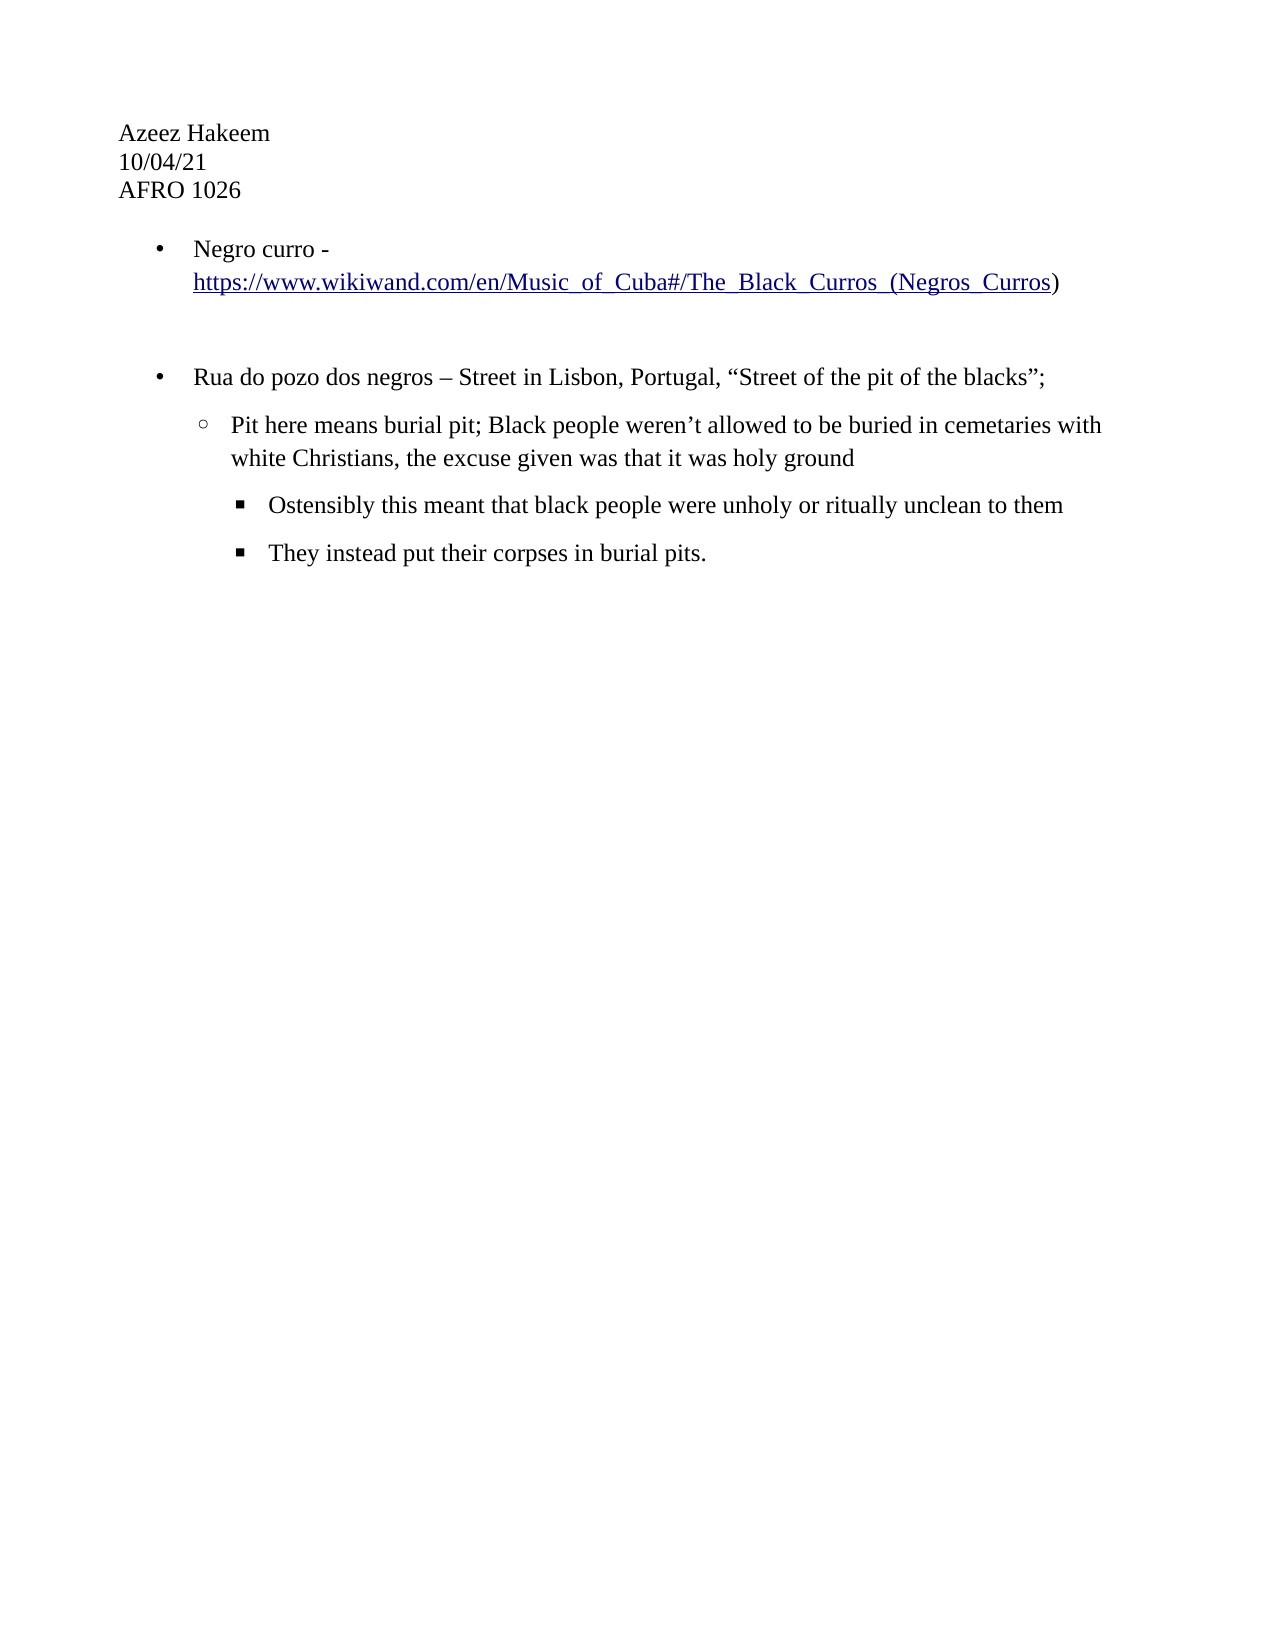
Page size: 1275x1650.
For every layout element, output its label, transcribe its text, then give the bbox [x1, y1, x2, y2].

list Negro curro - https://www.wikiwand.com/en/Music_of_Cuba#/The_Black_Curros_(Negros_Curros) [156, 234, 1157, 296]
list Rua do pozo dos negros – Street in Lisbon, Portugal, “Street of the pit of the blacks”; [156, 362, 1157, 391]
list Ostensibly this meant that black people were unholy or ritually unclean to them [231, 490, 1157, 519]
list They instead put their corpses in burial pits. [231, 538, 1157, 567]
list Pit here means burial pit; Black people weren’t allowed to be buried in cemetaries with white Christians, the excuse given was that it was holy ground [193, 410, 1157, 471]
